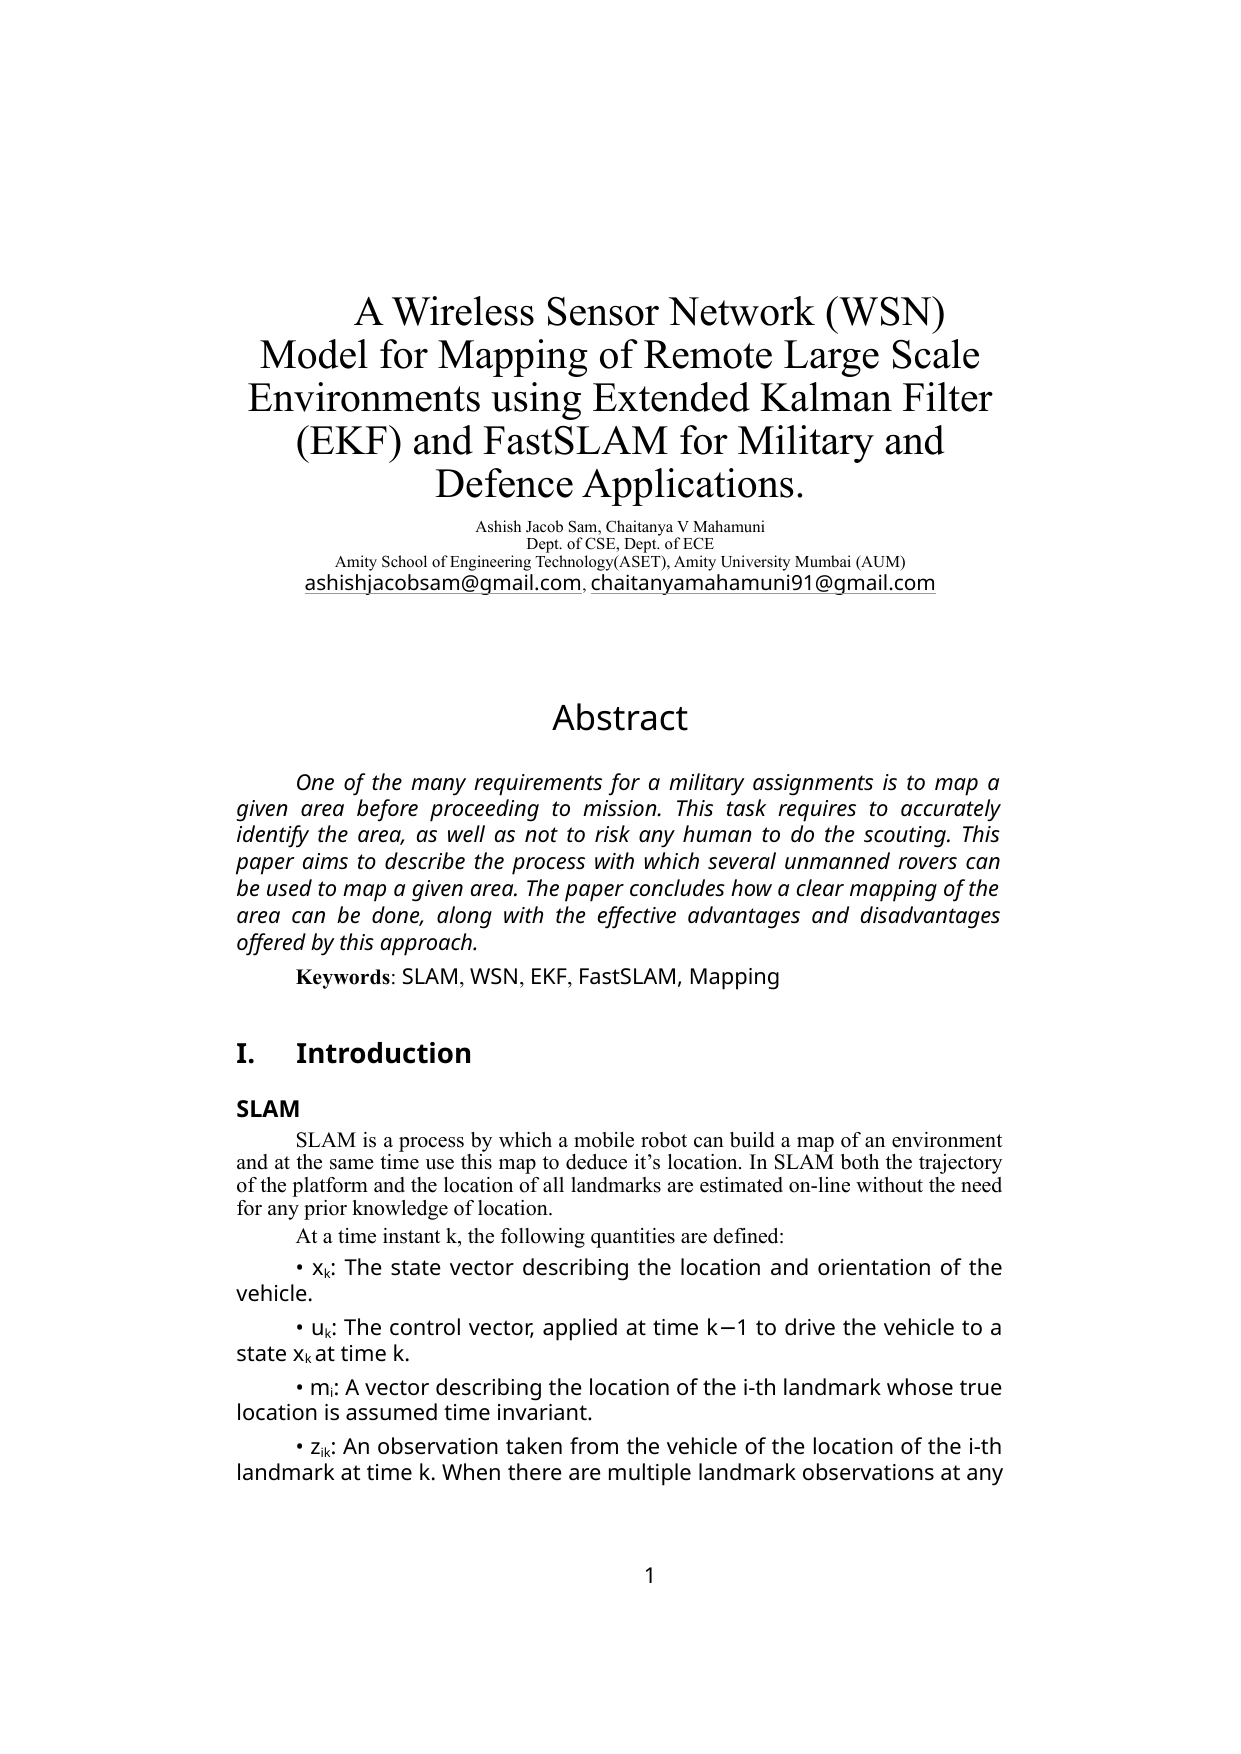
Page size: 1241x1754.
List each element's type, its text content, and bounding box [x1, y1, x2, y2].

text • zik: An observation taken from the vehicle of the location of the i-th landmark at time k. When there are multiple landmark observations at any [236, 1433, 1004, 1487]
text One of the many requirements for a military assignments is to map a given area before proceeding to mission. This task requires to accurately identify the area, as well as not to risk any human to do the scouting. This paper aims to describe the process with which several unmanned rovers can be used to map a given area. The paper concludes how a clear mapping of the area can be done, along with the effective advantages and disadvantages offered by this approach. [236, 769, 1004, 957]
subtitle Abstract [289, 696, 951, 739]
text • xk: The state vector describing the location and orientation of the vehicle. [236, 1254, 1004, 1308]
text Dept. of CSE, Dept. of ECE [366, 536, 874, 553]
subtitle SLAM [236, 1095, 1004, 1123]
text SLAM is a process by which a mobile robot can build a map of an environment and at the same time use this map to deduce it’s location. In SLAM both the trajectory of the platform and the location of all landmarks are estimated on-line without the need for any prior knowledge of location. [236, 1129, 1004, 1220]
text Ashish Jacob Sam, Chaitanya V Mahamuni [366, 519, 874, 536]
text Keywords: SLAM, WSN, EKF, FastSLAM, Mapping [295, 963, 945, 989]
text • uk: The control vector, applied at time k−1 to drive the vehicle to a state xk at time k. [236, 1314, 1004, 1368]
text • mi: A vector describing the location of the i-th landmark whose true location is assumed time invariant. [236, 1373, 1004, 1427]
text Amity School of Engineering Technology(ASET), Amity University Mumbai (AUM) [236, 553, 1004, 570]
text ashishjacobsam@gmail.com, chaitanyamahamuni91@gmail.com [236, 570, 1004, 596]
text At a time instant k, the following quantities are defined: [236, 1226, 1004, 1248]
subtitle Introduction [236, 1037, 1004, 1071]
title A Wireless Sensor Network (WSN) Model for Mapping of Remote Large Scale Environments using Extended Kalman Filter (EKF) and FastSLAM for Military and Defence Applications. [236, 291, 1004, 506]
